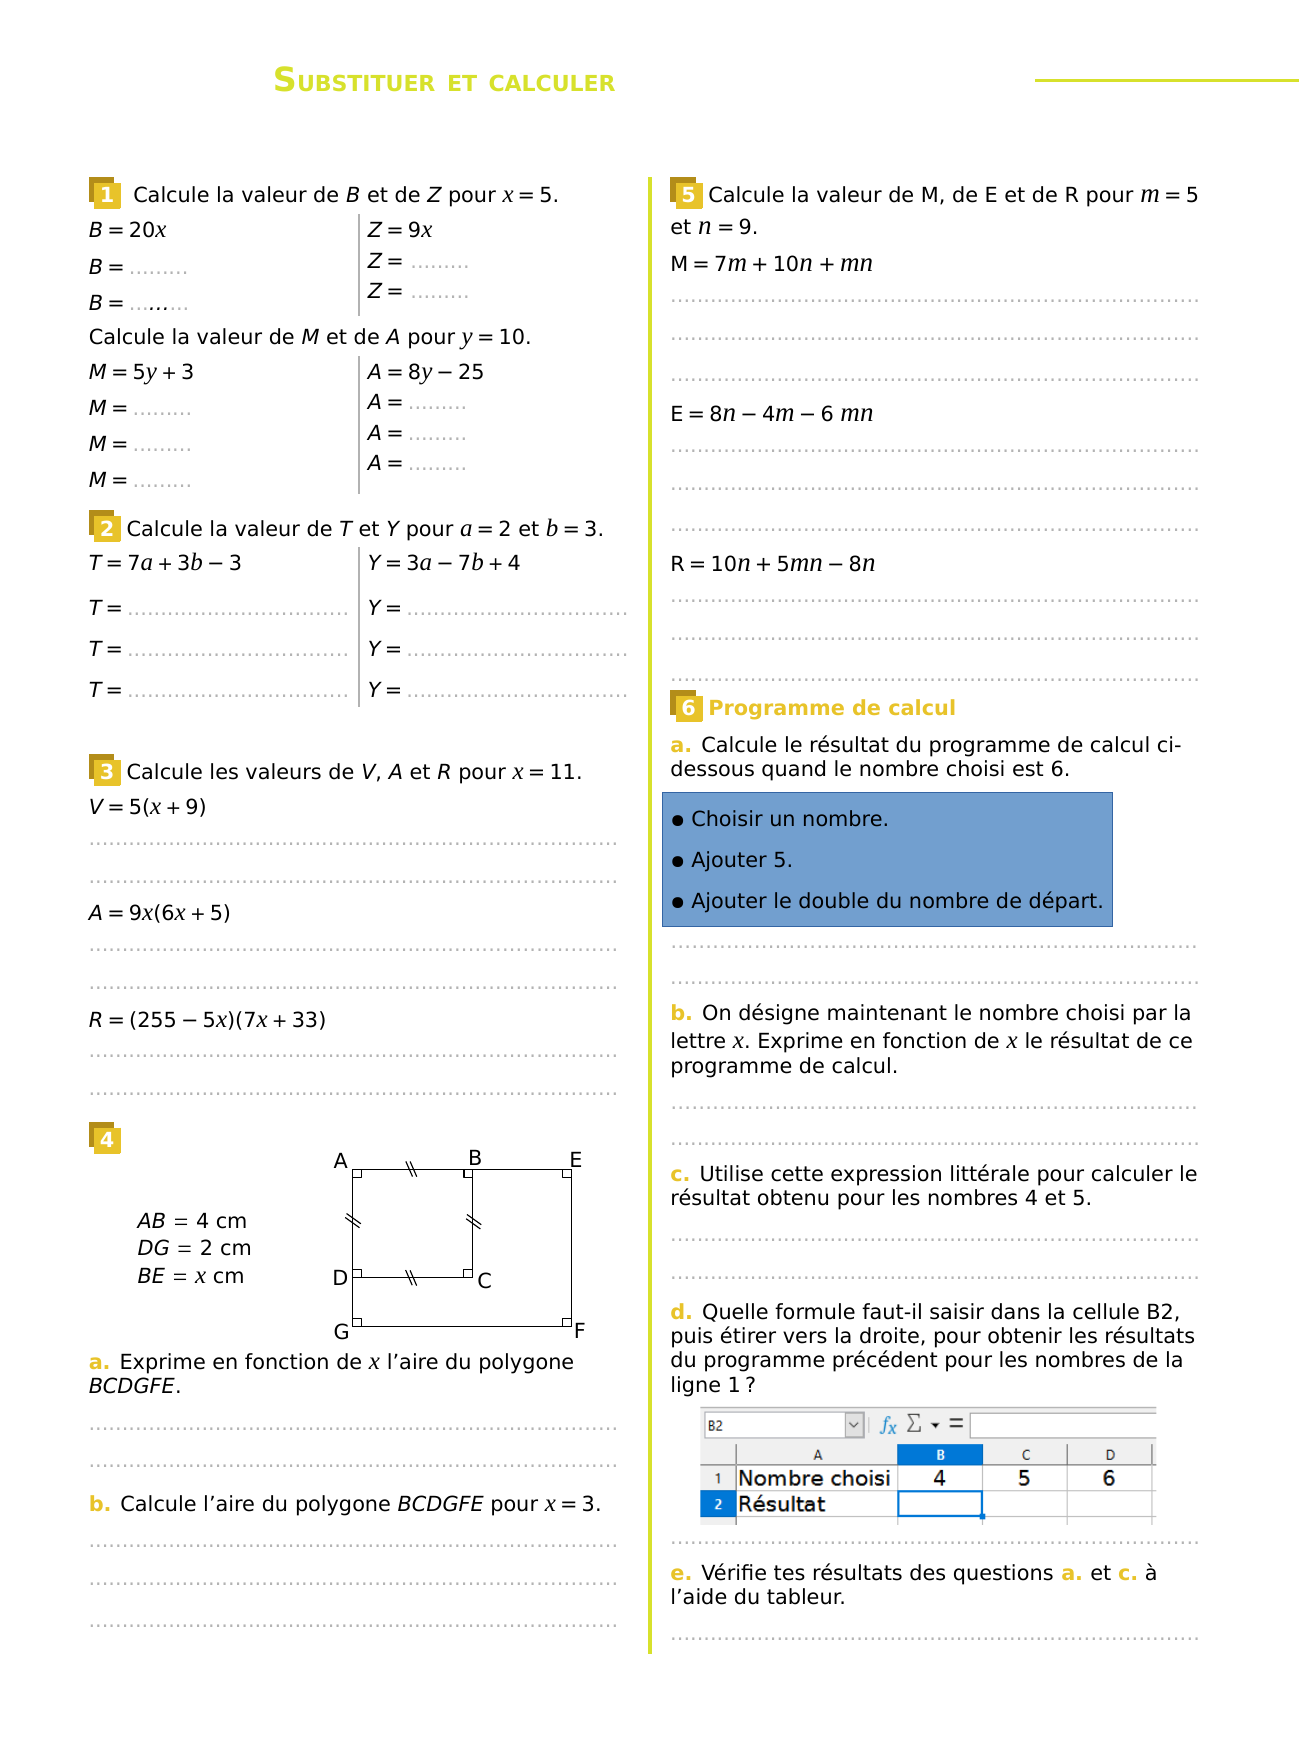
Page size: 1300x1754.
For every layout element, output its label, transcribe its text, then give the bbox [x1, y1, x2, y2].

subtitle V = 5(x + 9) [88, 791, 623, 820]
text T = [88, 582, 350, 623]
subtitle Programme de calcul [696, 690, 1211, 721]
subtitle Calcule la valeur de M et de A pour y = 10. [88, 321, 623, 350]
list M = ......... [88, 468, 350, 493]
subtitle Z = ......... [368, 279, 623, 303]
subtitle Calcule les valeurs de V, A et R pour x = 11. [114, 754, 629, 785]
list Choisir un nombre. [1113, 793, 1211, 834]
list Ajouter le double du nombre de départ. [1113, 876, 1211, 917]
list Exprime en fonction de x l’aire du polygone BCDGFE. [88, 1346, 629, 1399]
list On désigne maintenant le nombre choisi par la lettre x. Exprime en fonction de x le résultat de ce programme de calcul. [670, 1001, 1211, 1078]
subtitle T = 7a + 3b − 3 [88, 547, 344, 576]
list B = ......... [88, 255, 350, 279]
list M = ......... [88, 432, 350, 457]
subtitle Z = ......... [368, 249, 623, 273]
list ………………………………………………………….……… [670, 1090, 1211, 1114]
subtitle M = 5y + 3 [88, 356, 344, 384]
list ………………………………………………………….……… [670, 929, 1211, 953]
subtitle A = 9x(6x + 5) [88, 897, 623, 926]
list Ajouter 5. [1113, 834, 1211, 876]
subtitle B = 20x [88, 214, 344, 243]
subtitle A = ......... [368, 421, 623, 445]
subtitle Calcule la valeur de M, de E et de R pour m = 5 et n = 9. [670, 177, 1211, 240]
subtitle R = (255 − 5x)(7x + 33) [88, 1004, 623, 1032]
text T = [88, 623, 350, 665]
subtitle E = 8n − 4m − 6 mn [670, 396, 1205, 427]
subtitle M = 7m + 10n + mn [670, 246, 1205, 277]
subtitle Calcule la valeur de T et Y pour a = 2 et b = 3. [114, 510, 629, 541]
text Y = [368, 582, 629, 623]
subtitle Calcule la valeur de B et de Z pour x = 5. [114, 177, 629, 208]
subtitle A = 8y − 25 [368, 356, 623, 384]
list Calcule le résultat du programme de calcul ci-dessous quand le nombre choisi est 6. [670, 733, 1211, 781]
text Y = [368, 623, 629, 665]
list Vérifie tes résultats des questions a. et c. à l’aide du tableur. [670, 1561, 1211, 1609]
picture [700, 1406, 1157, 1525]
subtitle Y = 3a − 7b + 4 [368, 547, 623, 576]
subtitle R = 10n + 5mn − 8n [670, 546, 1205, 577]
list Utilise cette expression littérale pour calculer le résultat obtenu pour les nombres 4 et 5. [670, 1162, 1211, 1211]
text T = [88, 665, 350, 706]
list B = ...…... [88, 291, 350, 315]
text Y = [368, 665, 629, 706]
list Calcule l’aire du polygone BCDGFE pour x = 3. [88, 1488, 629, 1517]
subtitle Z = 9x [368, 214, 623, 243]
subtitle A = ......... [368, 451, 623, 475]
list M = ......... [88, 396, 350, 421]
list Quelle formule faut-il saisir dans la cellule B2, puis étirer vers la droite, pour obtenir les résultats du programme précédent pour les nombres de la ligne 1 ? [670, 1300, 1211, 1397]
subtitle A = ......... [368, 390, 623, 415]
